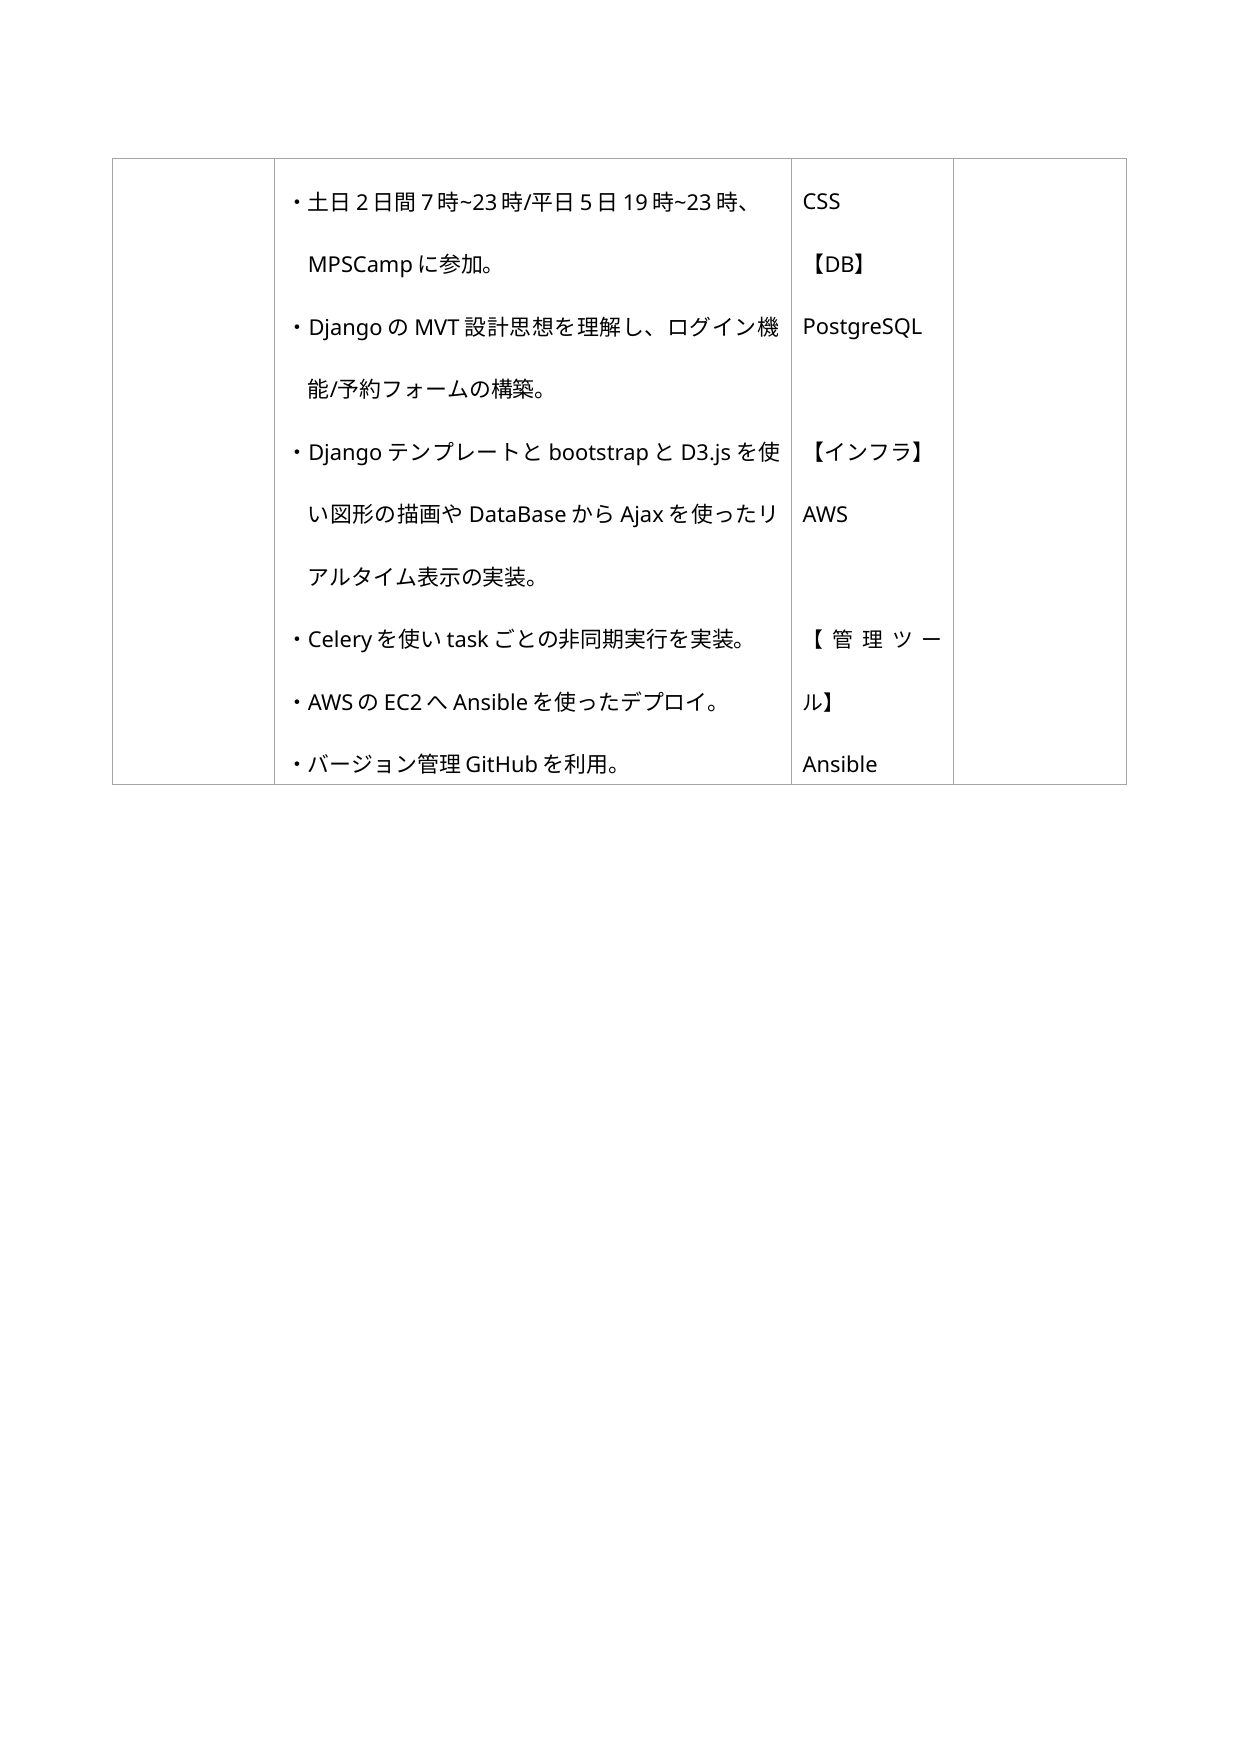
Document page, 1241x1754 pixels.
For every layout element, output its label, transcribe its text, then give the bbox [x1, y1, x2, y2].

table_cell [954, 159, 1126, 784]
table_cell [113, 159, 274, 784]
table_cell CSS 【DB】 PostgreSQL 【インフラ】 AWS 【管理ツール】 Ansible [792, 159, 953, 784]
table_cell ・土日2日間7時~23時/平日5日19時~23時、 MPSCampに参加。 ・DjangoのMVT設計思想を理解し、ログイン機能/予約フォームの構築。 ・DjangoテンプレートとbootstrapとD3.jsを使い図形の描画やDataBaseからAjaxを使ったリアルタイム表示の実装。 ・Celeryを使いtaskごとの非同期実行を実装。 ・AWSのEC2へAnsibleを使ったデプロイ。 ・バージョン管理GitHubを利用。 [275, 159, 791, 784]
